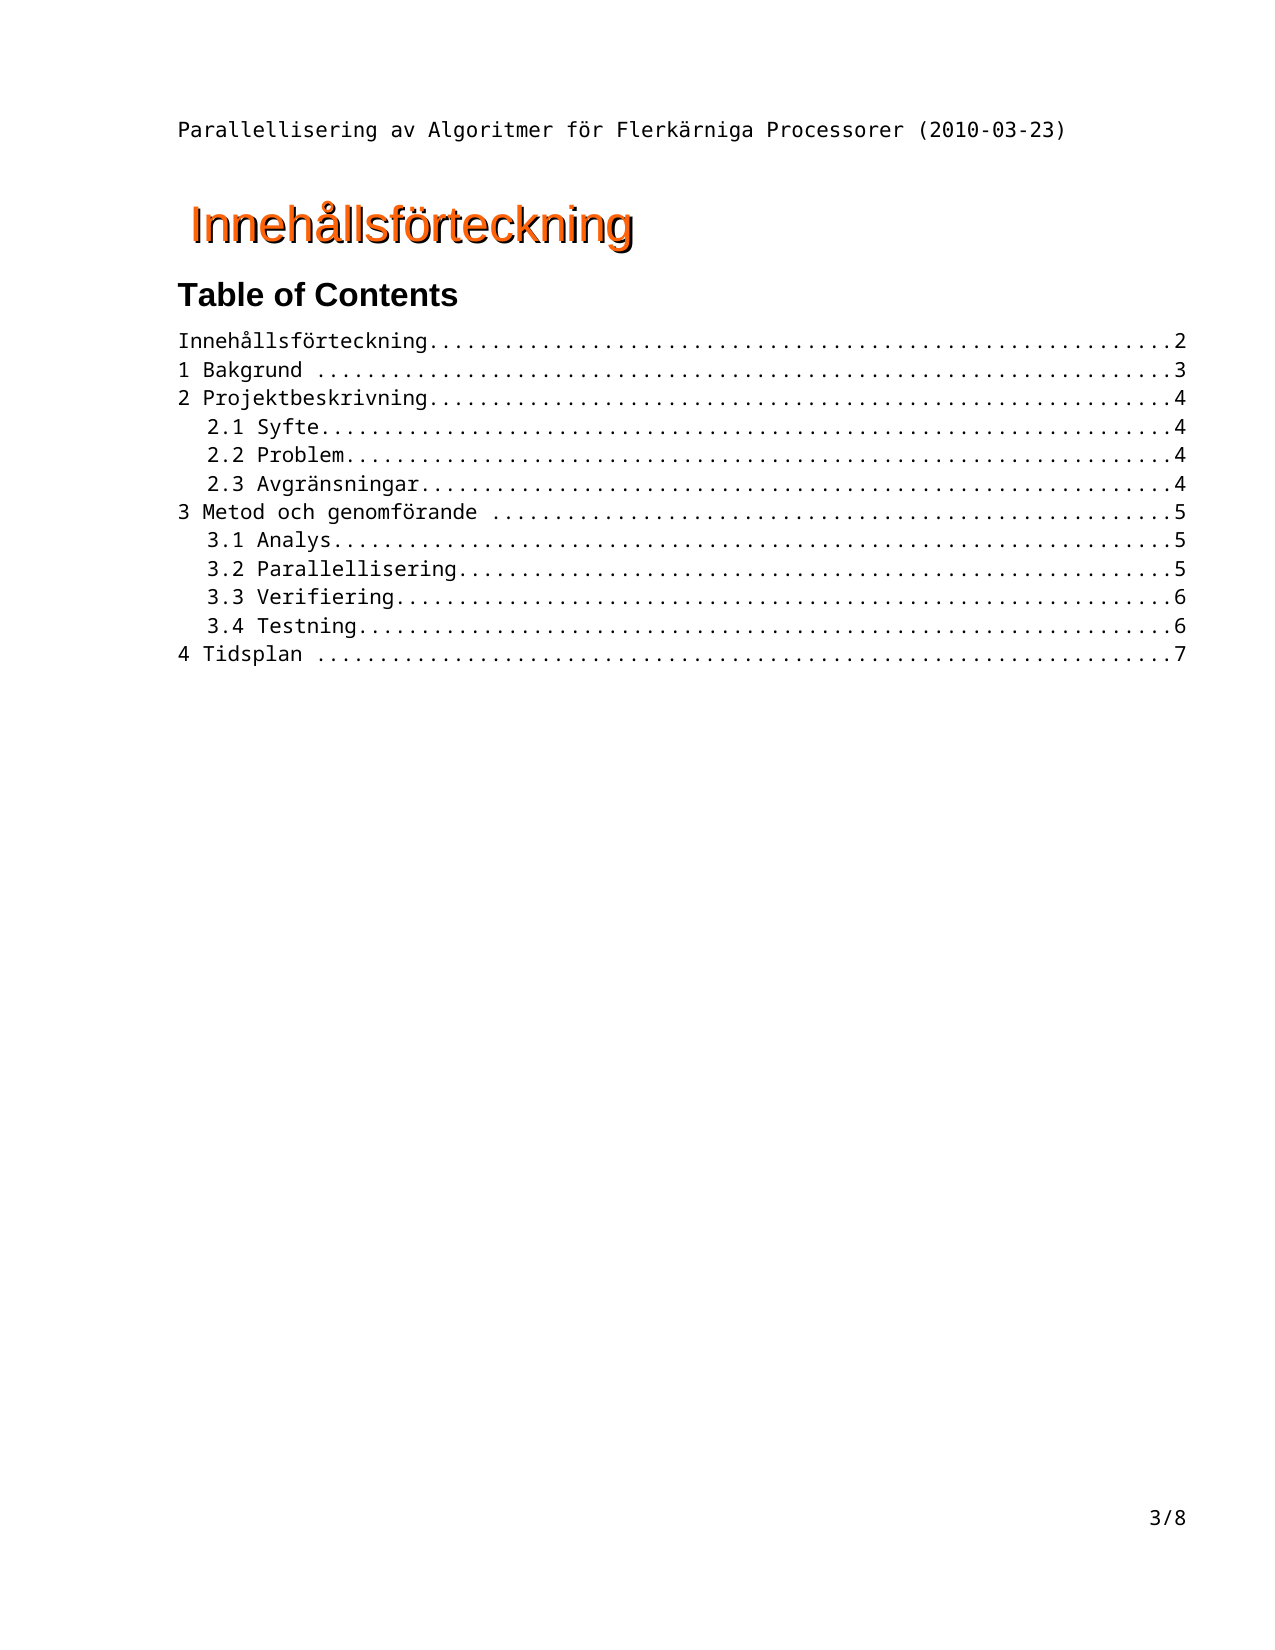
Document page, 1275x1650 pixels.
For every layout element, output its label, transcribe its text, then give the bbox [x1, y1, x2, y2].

subtitle Innehållsförteckning [634, 196, 1171, 252]
subtitle Table of Contents [459, 277, 1186, 314]
